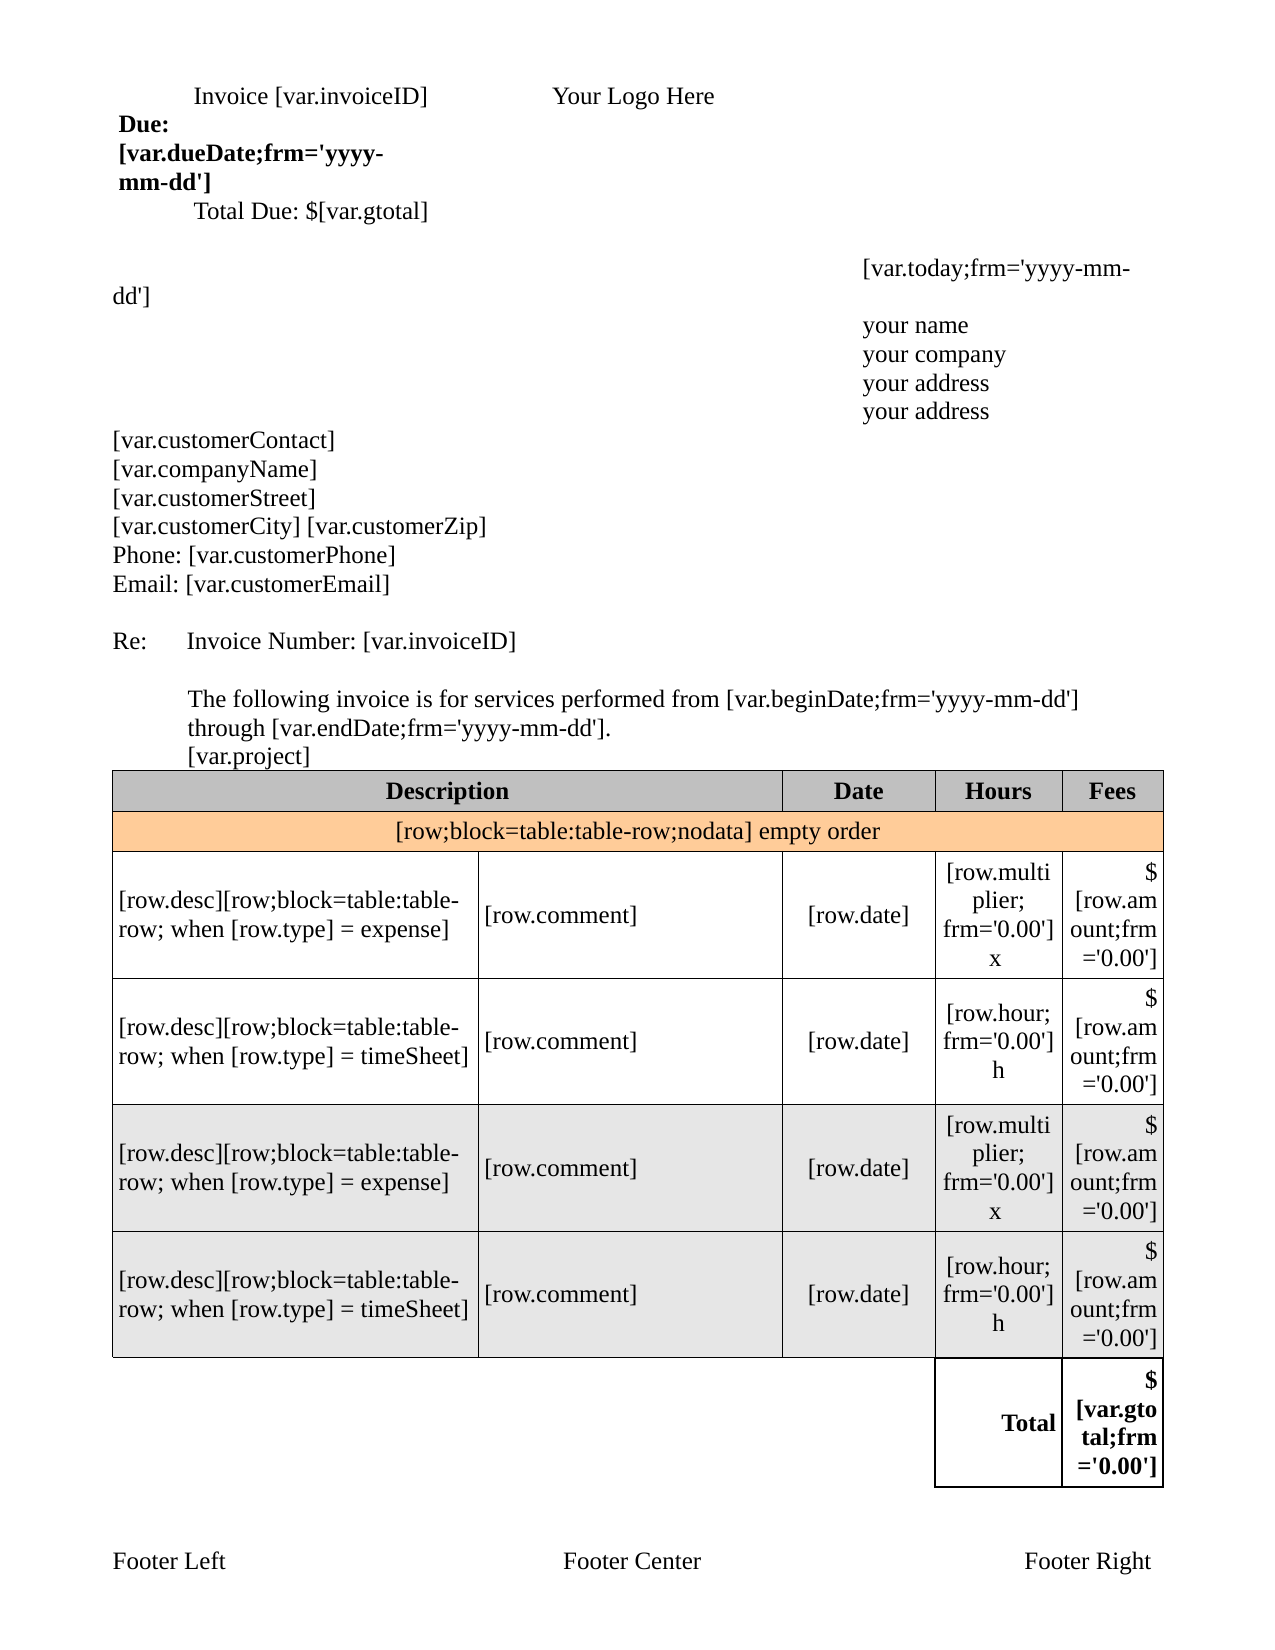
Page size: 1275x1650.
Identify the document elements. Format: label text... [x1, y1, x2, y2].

table_cell [row;block=table:table-row;nodata] empty order [113, 812, 1163, 851]
table_header [828, 75, 1163, 253]
text Re: Invoice Number: [var.invoiceID] [112, 626, 1162, 655]
table_cell [row.comment] [479, 852, 782, 977]
table_cell [row.desc][row;block=table:table-row; when [row.type] = expense] [113, 1105, 478, 1231]
text [var.companyName] [112, 454, 1162, 483]
table_cell Total [936, 1359, 1061, 1486]
table_cell [row.desc][row;block=table:table-row; when [row.type] = timeSheet] [113, 979, 478, 1104]
text The following invoice is for services performed from [var.beginDate;frm='yyyy-mm-dd'] through [var.endDate;frm='yyyy-mm-dd']. [187, 684, 1162, 741]
text [var.customerStreet] [112, 483, 1162, 511]
table_cell $[row.amount;frm='0.00'] [1063, 852, 1163, 977]
text your address [112, 396, 1162, 425]
table_cell $[row.amount;frm='0.00'] [1063, 1232, 1163, 1357]
text Email: [var.customerEmail] [112, 569, 1162, 598]
table_cell [row.desc][row;block=table:table-row; when [row.type] = timeSheet] [113, 1232, 478, 1357]
table_header Invoice [var.invoiceID] Due: [var.dueDate;frm='yyyy-mm-dd'] Total Due: $[var.gtotal] [113, 75, 438, 253]
text your address [112, 368, 1162, 396]
text your company [112, 339, 1162, 368]
text [var.customerContact] [112, 425, 1162, 454]
table_cell $[row.amount;frm='0.00'] [1063, 979, 1163, 1104]
text [var.project] [187, 741, 1162, 770]
table_cell [row.multiplier; frm='0.00']x [936, 852, 1062, 977]
table_header Hours [936, 771, 1062, 811]
table_header Your Logo Here [438, 75, 828, 253]
text Phone: [var.customerPhone] [112, 540, 1162, 569]
table_cell [row.comment] [479, 979, 782, 1104]
table_cell [row.date] [783, 1105, 935, 1231]
table_cell [row.comment] [479, 1232, 782, 1357]
table_header Fees [1063, 771, 1163, 811]
table_cell [row.desc][row;block=table:table-row; when [row.type] = expense] [113, 852, 478, 977]
table_cell [row.date] [783, 1232, 935, 1357]
table_cell [row.comment] [479, 1105, 782, 1231]
table_cell $[row.amount;frm='0.00'] [1063, 1105, 1163, 1231]
table_cell [row.date] [783, 852, 935, 977]
table_header Description [113, 771, 782, 811]
table_cell [113, 1358, 934, 1486]
table_cell $[var.gtotal;frm='0.00'] [1063, 1359, 1162, 1486]
table_header Date [783, 771, 935, 811]
text [var.today;frm='yyyy-mm-dd'] [112, 253, 1162, 310]
table_cell [row.hour; frm='0.00'] h [936, 1232, 1062, 1357]
text your name [112, 310, 1162, 339]
table_cell [row.multiplier; frm='0.00']x [936, 1105, 1062, 1231]
table_cell [row.date] [783, 979, 935, 1104]
table_cell [row.hour; frm='0.00'] h [936, 979, 1062, 1104]
text [var.customerCity] [var.customerZip] [112, 511, 1162, 540]
